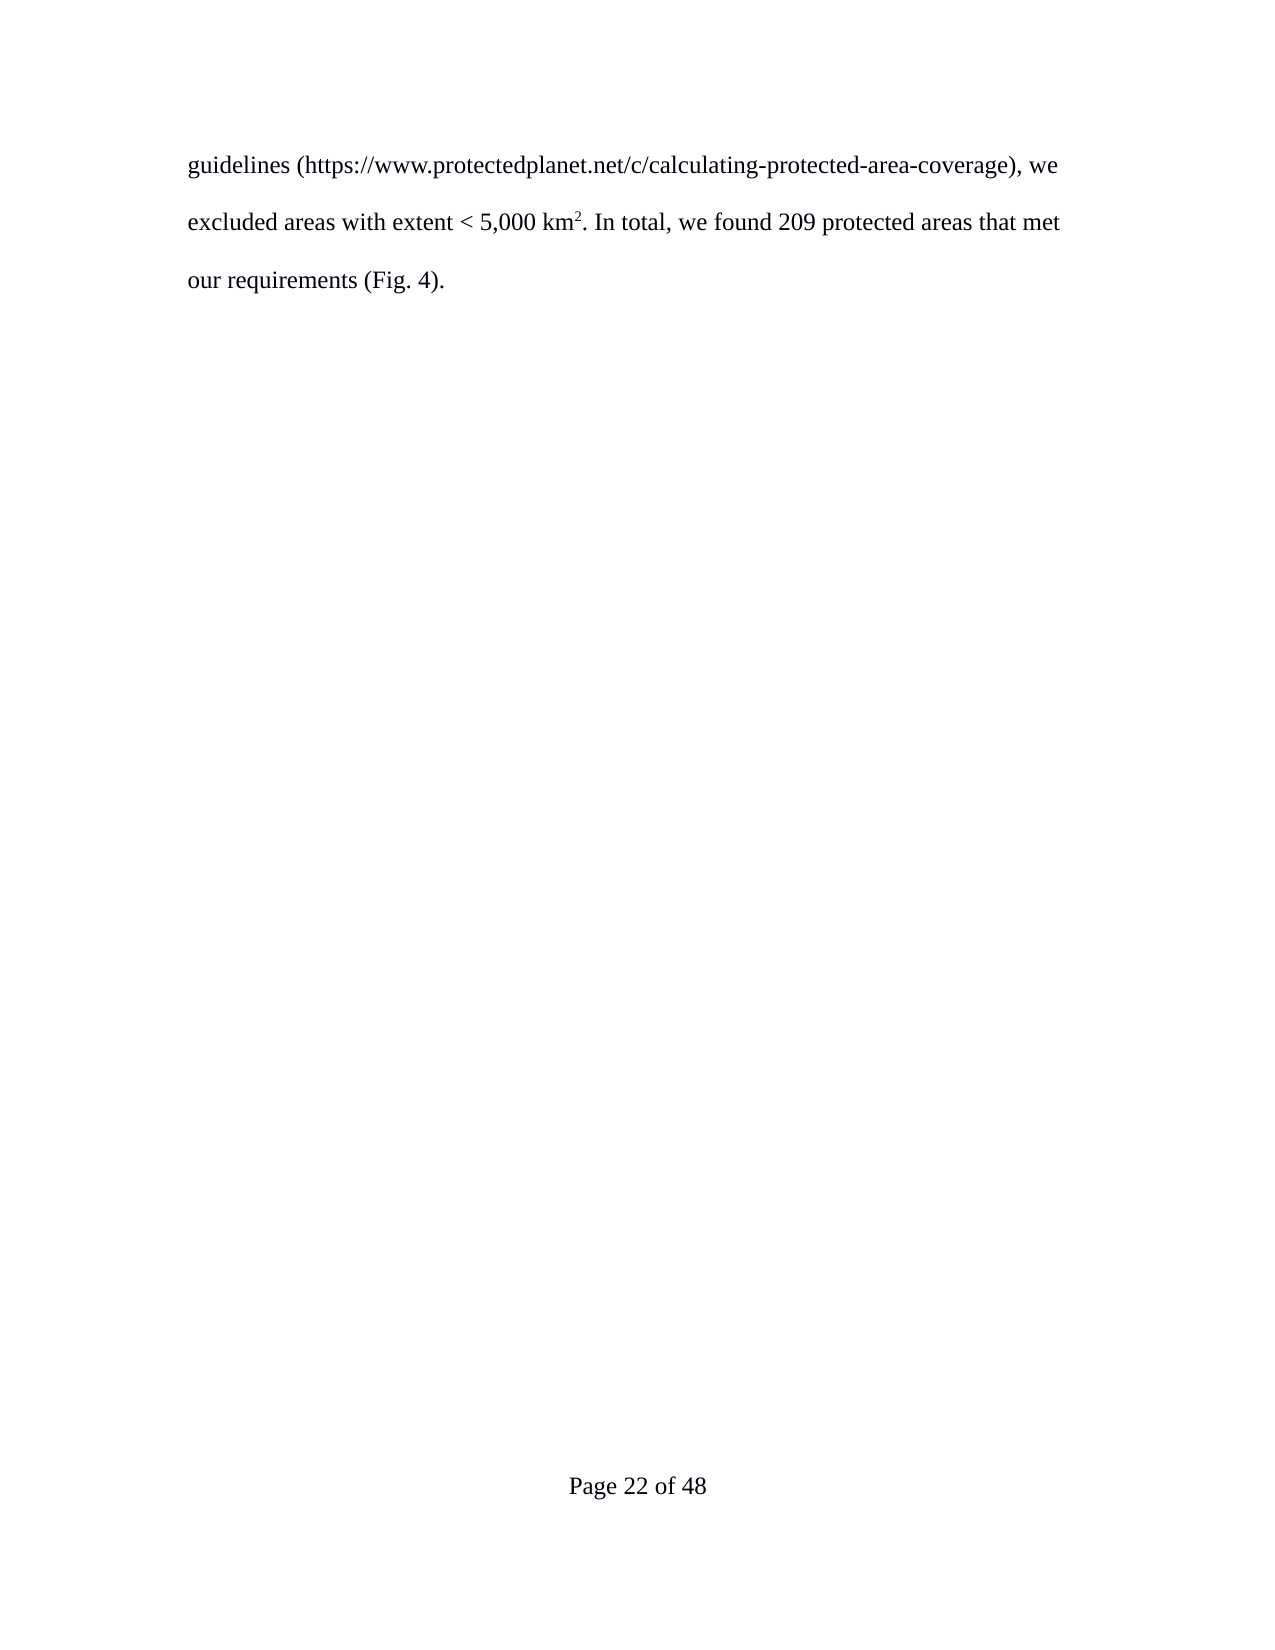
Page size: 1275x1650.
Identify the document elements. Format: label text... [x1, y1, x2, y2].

text guidelines (https://www.protectedplanet.net/c/calculating-protected-area-coverage), we excluded areas with extent < 5,000 km2. In total, we found 209 protected areas that met our requirements (Fig. 4). [187, 150, 1087, 294]
